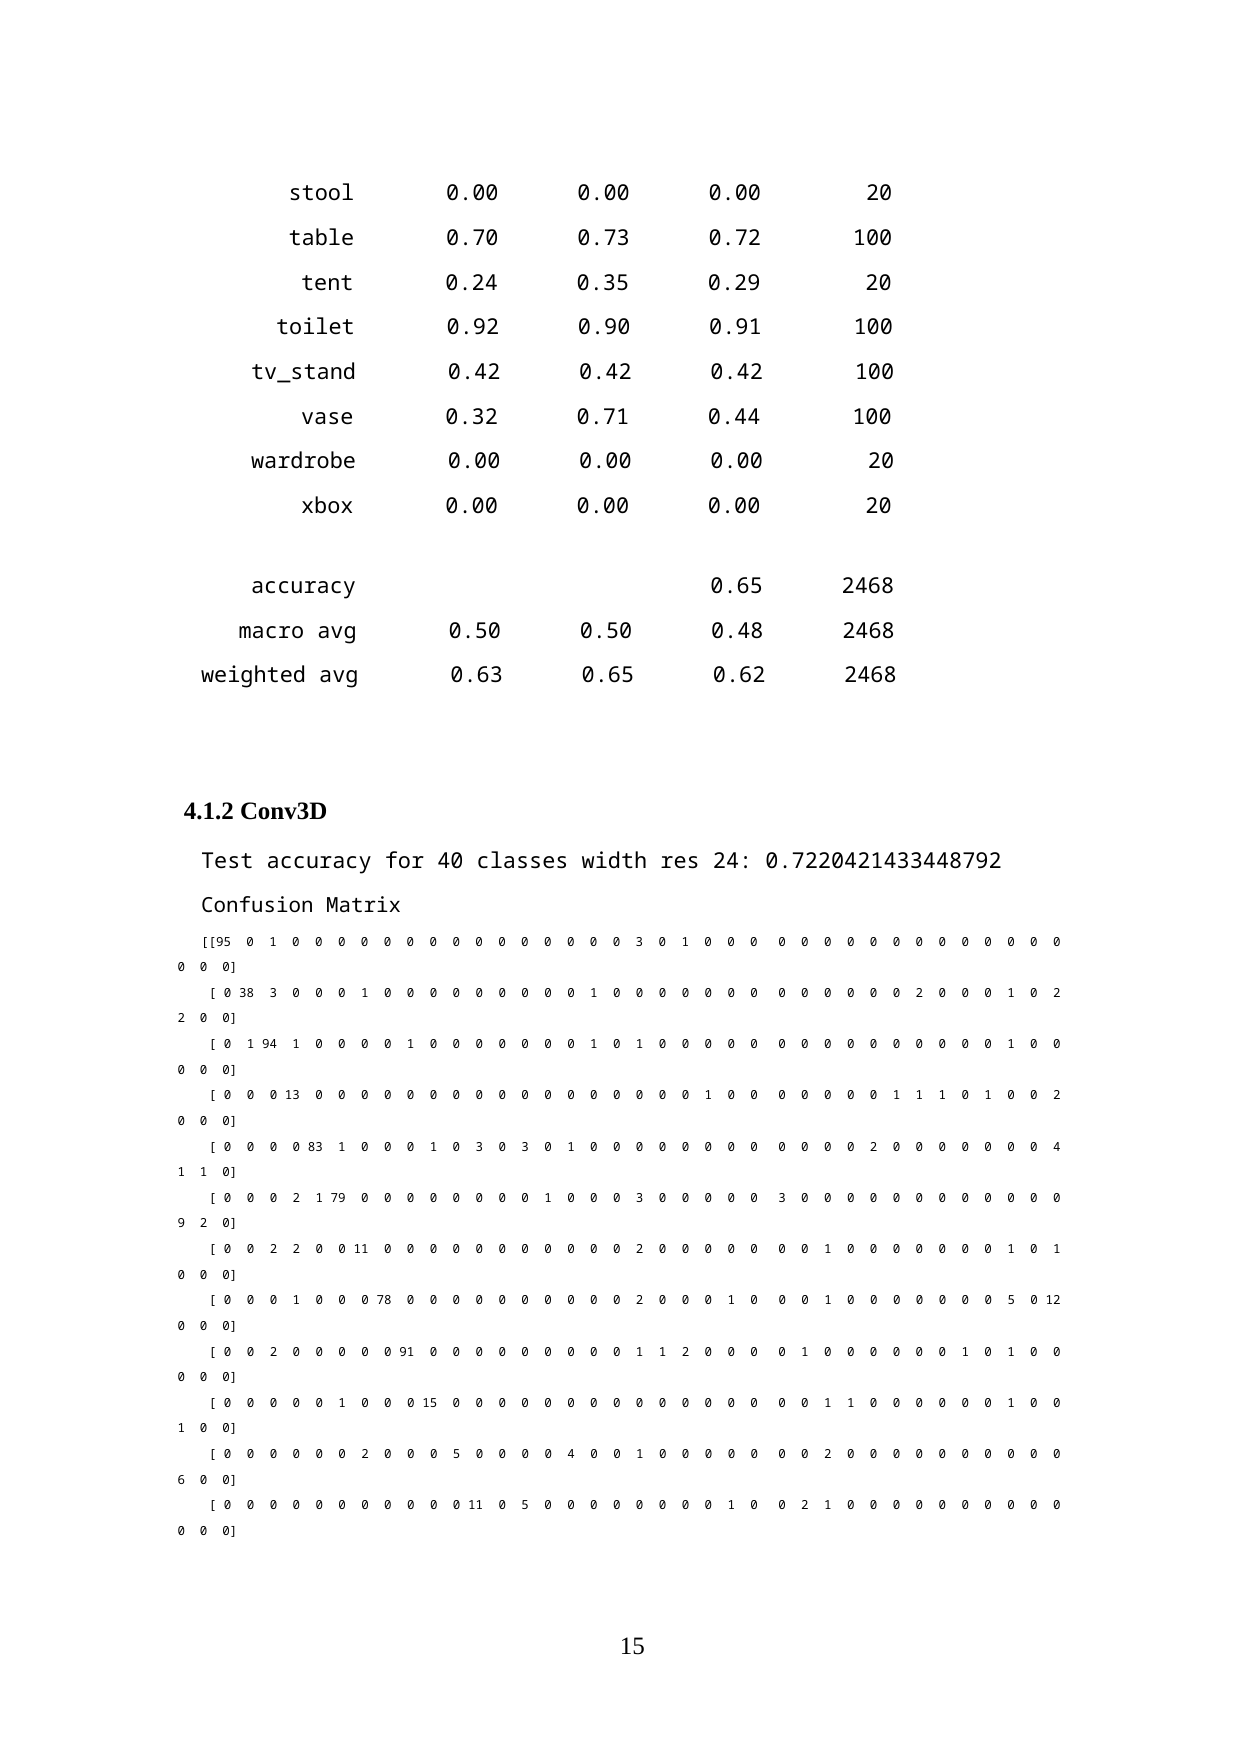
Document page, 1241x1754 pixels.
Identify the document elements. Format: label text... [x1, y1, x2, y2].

text Confusion Matrix [177, 890, 1063, 918]
text [ 0 0 2 2 0 0 11 0 0 0 0 0 0 0 0 0 0 0 2 0 0 0 0 0 0 0 1 0 0 0 0 0 0 0 1 0 1 0 0 0] [177, 1240, 1063, 1283]
text [ 0 0 0 0 0 0 2 0 0 0 5 0 0 0 0 4 0 0 1 0 0 0 0 0 0 0 2 0 0 0 0 0 0 0 0 0 0 6 0 0] [177, 1445, 1063, 1488]
text toilet 0.92 0.90 0.91 100 [177, 311, 1063, 341]
text tent 0.24 0.35 0.29 20 [177, 267, 1063, 296]
text weighted avg 0.63 0.65 0.62 2468 [177, 659, 1063, 689]
text [ 0 0 0 0 83 1 0 0 0 1 0 3 0 3 0 1 0 0 0 0 0 0 0 0 0 0 0 0 2 0 0 0 0 0 0 0 4 1 1 0] [177, 1138, 1063, 1180]
text [ 0 0 0 0 0 1 0 0 0 15 0 0 0 0 0 0 0 0 0 0 0 0 0 0 0 0 1 1 0 0 0 0 0 0 1 0 0 1 0 0] [177, 1394, 1063, 1437]
text xbox 0.00 0.00 0.00 20 [177, 490, 1063, 520]
text wardrobe 0.00 0.00 0.00 20 [177, 445, 1063, 475]
text tv_stand 0.42 0.42 0.42 100 [177, 356, 1063, 386]
text [ 0 1 94 1 0 0 0 0 1 0 0 0 0 0 0 0 1 0 1 0 0 0 0 0 0 0 0 0 0 0 0 0 0 0 1 0 0 0 0 0] [177, 1035, 1063, 1078]
text macro avg 0.50 0.50 0.48 2468 [177, 615, 1063, 644]
text [ 0 38 3 0 0 0 1 0 0 0 0 0 0 0 0 0 1 0 0 0 0 0 0 0 0 0 0 0 0 0 2 0 0 0 1 0 2 2 0 0] [177, 984, 1063, 1027]
text [ 0 0 2 0 0 0 0 0 91 0 0 0 0 0 0 0 0 0 1 1 2 0 0 0 0 1 0 0 0 0 0 0 1 0 1 0 0 0 0 0] [177, 1343, 1063, 1385]
text stool 0.00 0.00 0.00 20 [177, 177, 1063, 207]
text [ 0 0 0 13 0 0 0 0 0 0 0 0 0 0 0 0 0 0 0 0 0 1 0 0 0 0 0 0 0 1 1 1 0 1 0 0 2 0 0 0] [177, 1086, 1063, 1129]
subtitle Conv3D [177, 796, 1063, 825]
text [[95 0 1 0 0 0 0 0 0 0 0 0 0 0 0 0 0 0 3 0 1 0 0 0 0 0 0 0 0 0 0 0 0 0 0 0 0 0 0 0] [177, 933, 1063, 975]
text table 0.70 0.73 0.72 100 [177, 222, 1063, 252]
text accuracy 0.65 2468 [177, 570, 1063, 600]
text [ 0 0 0 1 0 0 0 78 0 0 0 0 0 0 0 0 0 0 2 0 0 0 1 0 0 0 1 0 0 0 0 0 0 0 5 0 12 0 0 0] [177, 1291, 1063, 1334]
text vase 0.32 0.71 0.44 100 [177, 401, 1063, 430]
text Test accuracy for 40 classes width res 24: 0.7220421433448792 [177, 845, 1063, 875]
text [ 0 0 0 0 0 0 0 0 0 0 0 11 0 5 0 0 0 0 0 0 0 0 1 0 0 2 1 0 0 0 0 0 0 0 0 0 0 0 0 0] [177, 1496, 1063, 1539]
text [ 0 0 0 2 1 79 0 0 0 0 0 0 0 0 1 0 0 0 3 0 0 0 0 0 3 0 0 0 0 0 0 0 0 0 0 0 0 9 2 0] [177, 1189, 1063, 1232]
